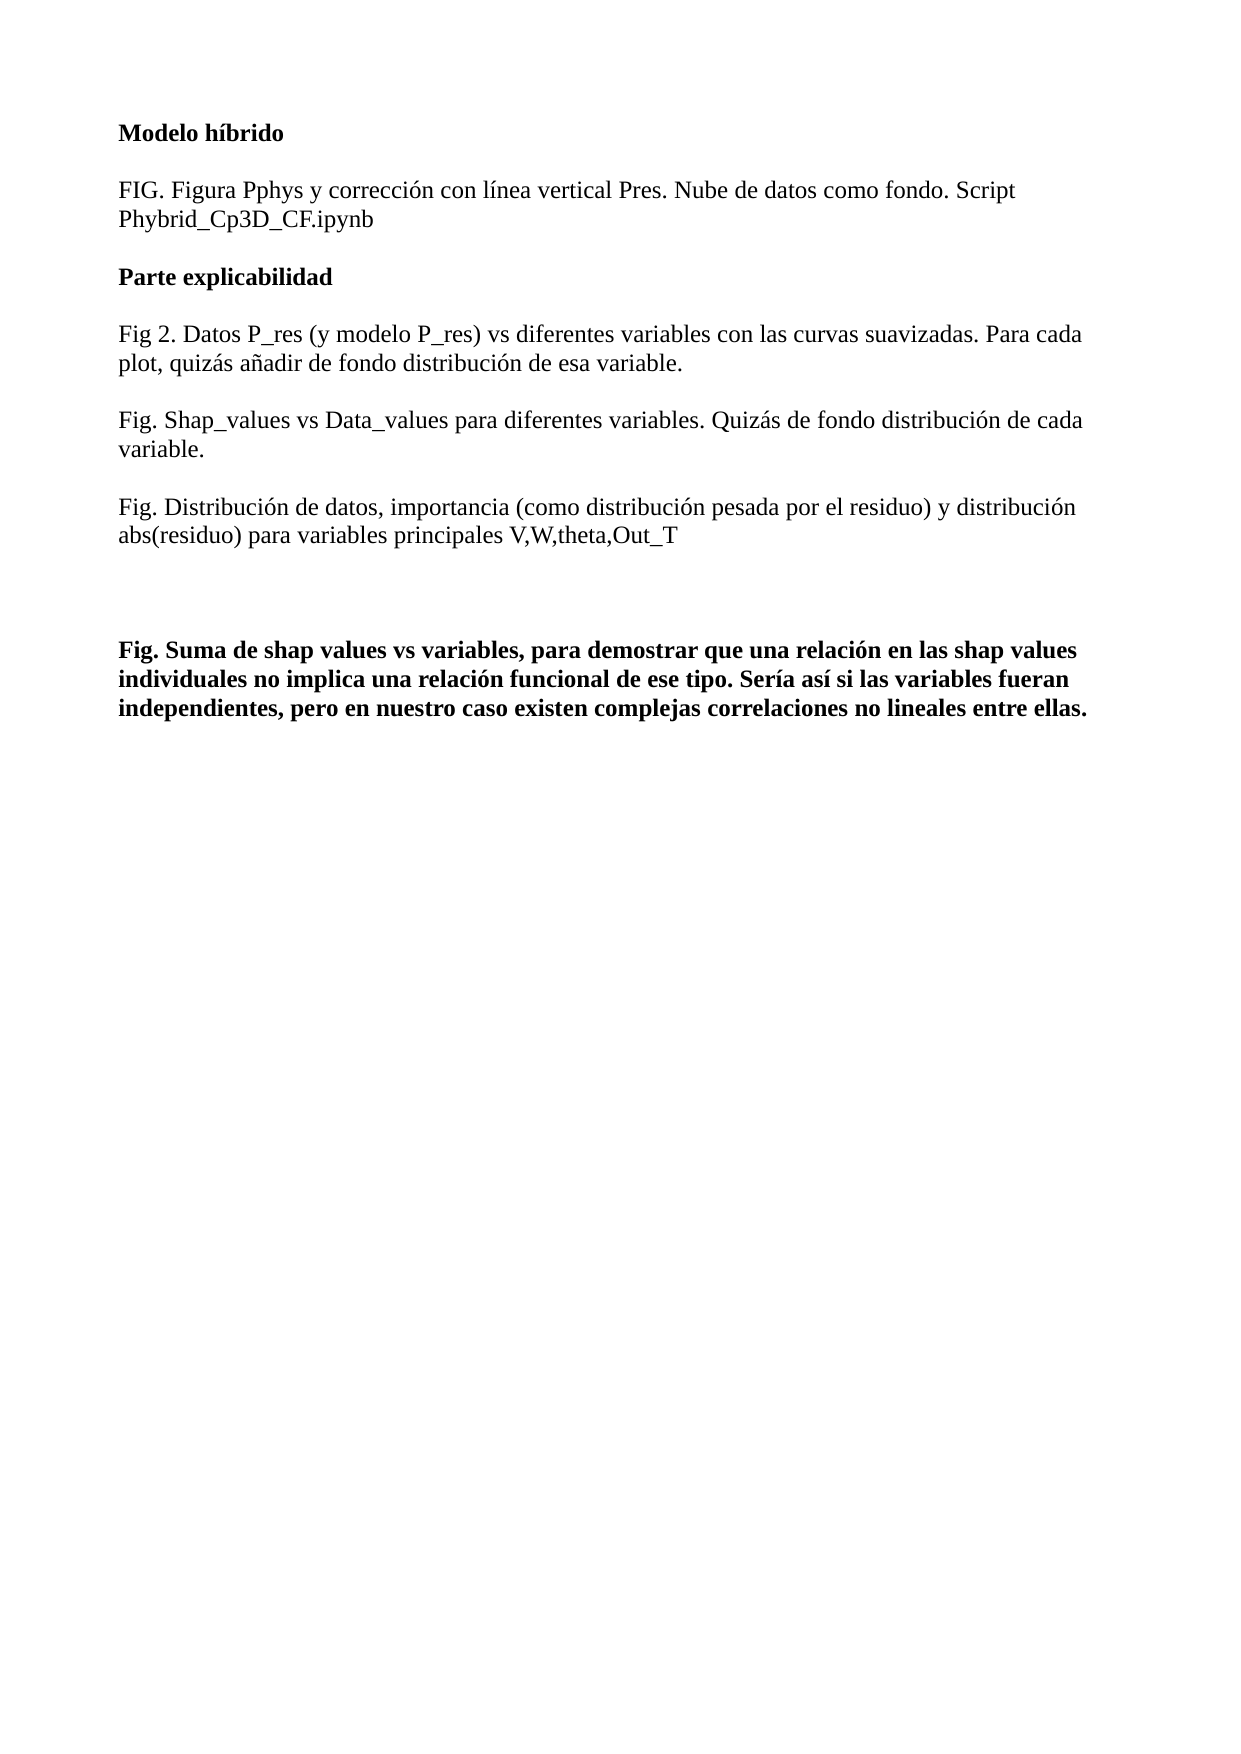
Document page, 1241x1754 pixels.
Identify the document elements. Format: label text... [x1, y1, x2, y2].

text FIG. Figura Pphys y corrección con línea vertical Pres. Nube de datos como fondo. Script Phybrid_Cp3D_CF.ipynb [118, 176, 1122, 233]
text Fig. Suma de shap values vs variables, para demostrar que una relación en las shap values individuales no implica una relación funcional de ese tipo. Sería así si las variables fueran independientes, pero en nuestro caso existen complejas correlaciones no lineales entre ellas. [118, 636, 1122, 722]
text Fig. Distribución de datos, importancia (como distribución pesada por el residuo) y distribución abs(residuo) para variables principales V,W,theta,Out_T [118, 492, 1122, 549]
text Parte explicabilidad [118, 262, 1122, 291]
text Fig. Shap_values vs Data_values para diferentes variables. Quizás de fondo distribución de cada variable. [118, 406, 1122, 463]
text Fig 2. Datos P_res (y modelo P_res) vs diferentes variables con las curvas suavizadas. Para cada plot, quizás añadir de fondo distribución de esa variable. [118, 319, 1122, 377]
text Modelo híbrido [118, 118, 1122, 147]
